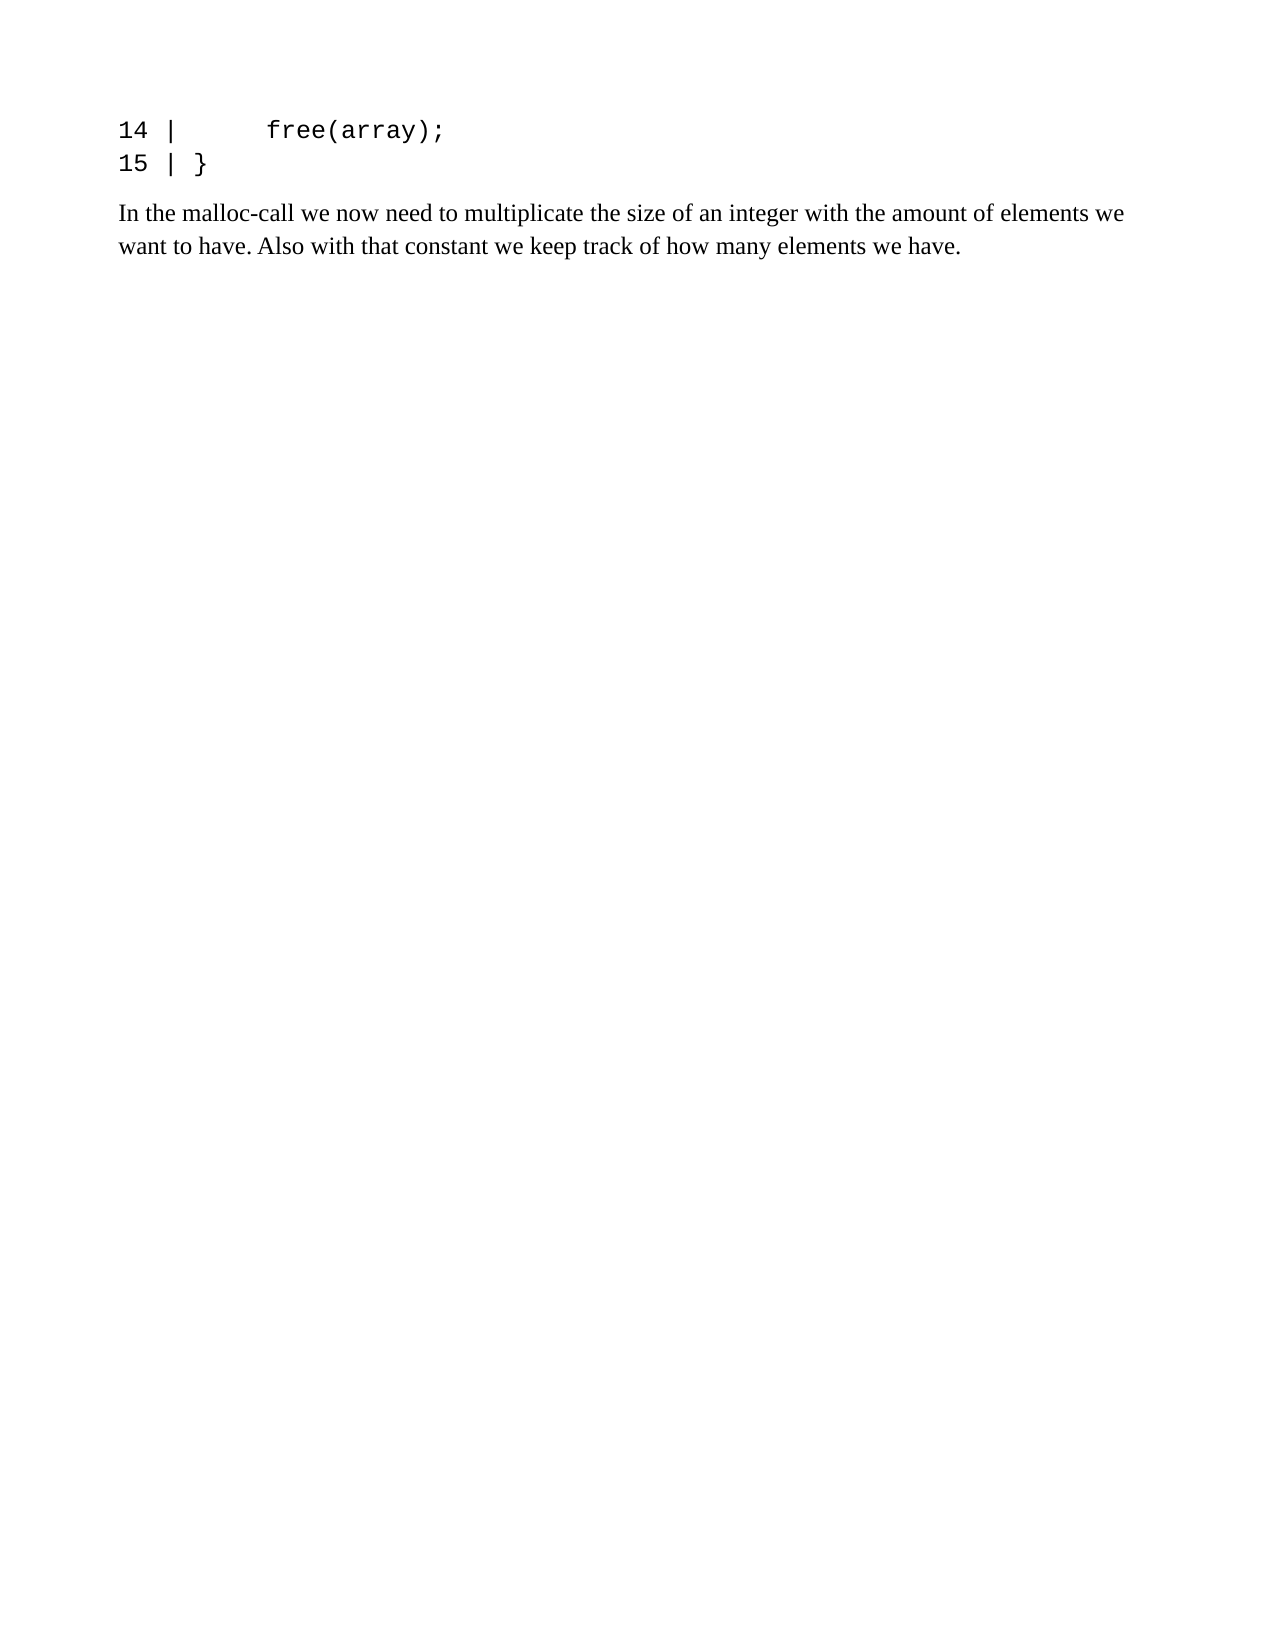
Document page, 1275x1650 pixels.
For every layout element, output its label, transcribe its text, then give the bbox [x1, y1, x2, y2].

text In the malloc-call we now need to multiplicate the size of an integer with the amount of elements we want to have. Also with that constant we keep track of how many elements we have. [118, 198, 1157, 259]
text 14 | free(array); 15 | } [118, 118, 1157, 179]
